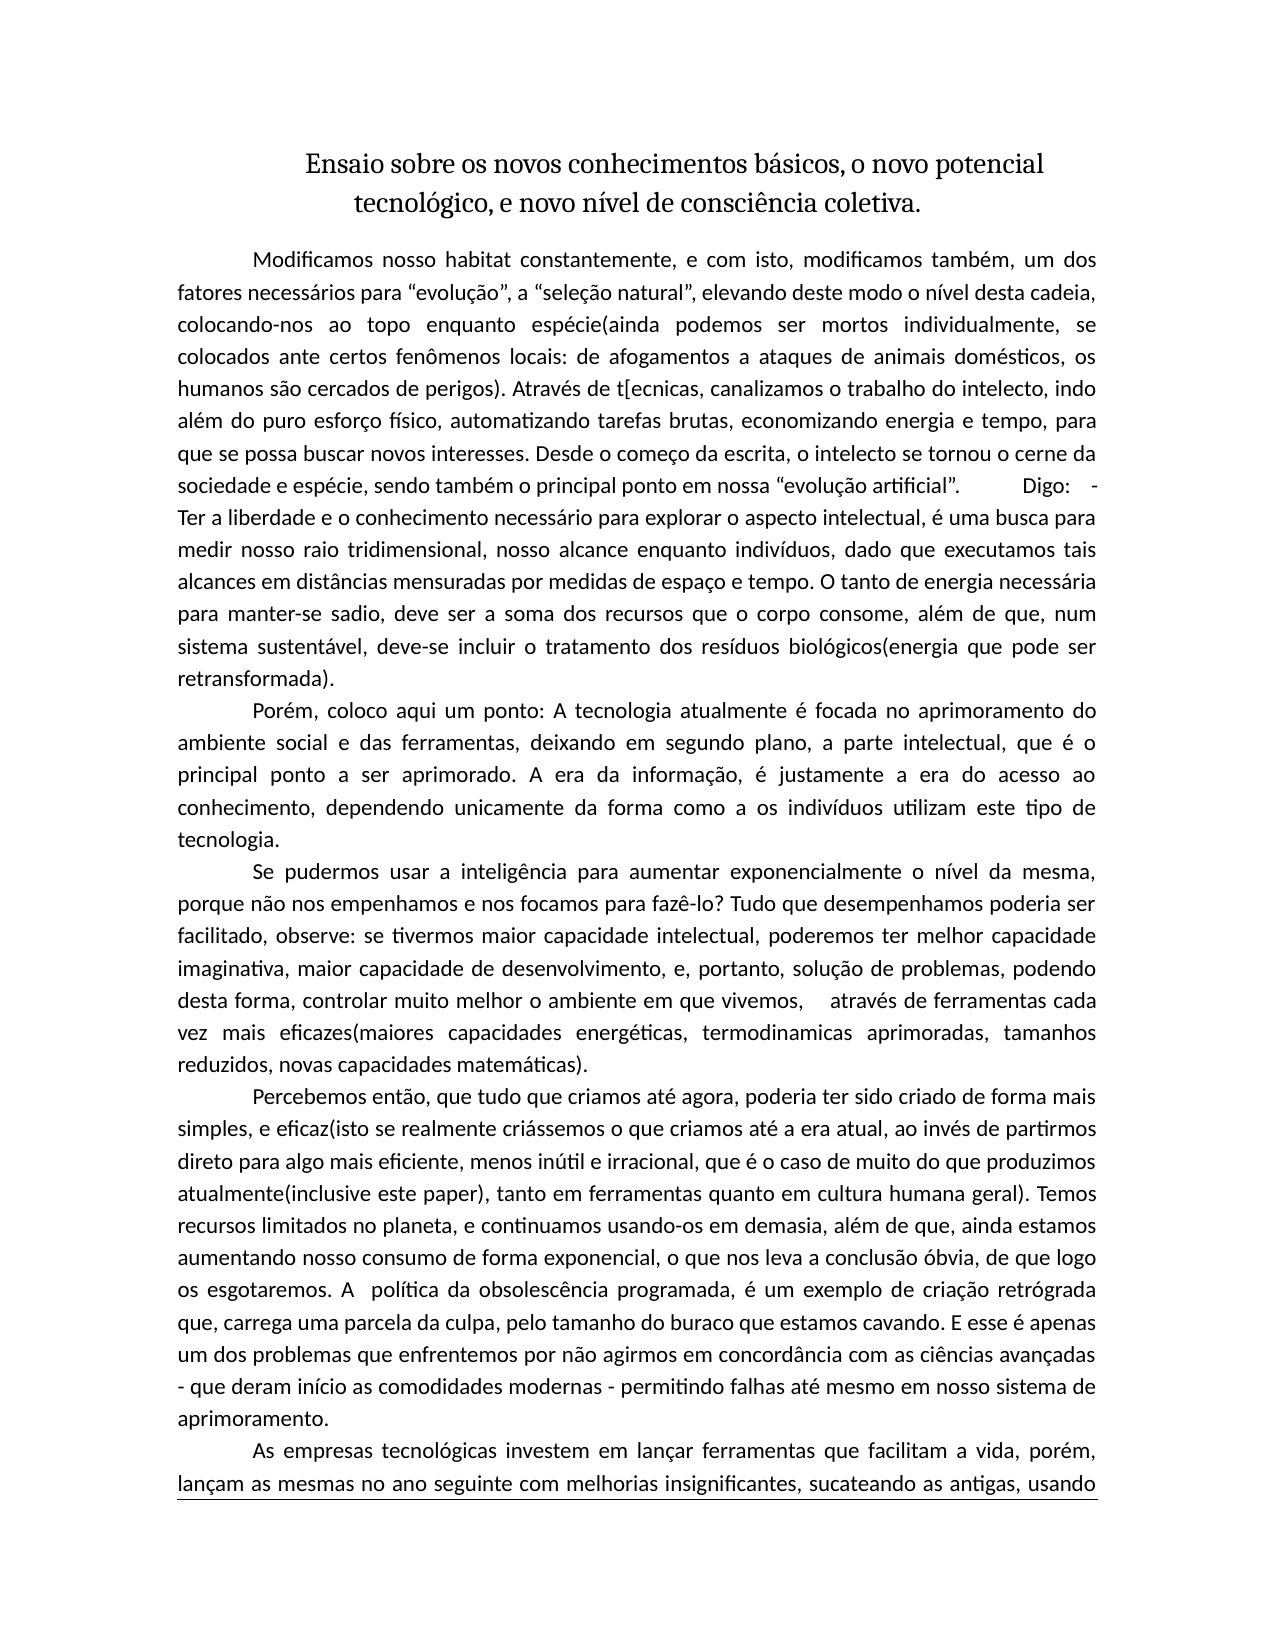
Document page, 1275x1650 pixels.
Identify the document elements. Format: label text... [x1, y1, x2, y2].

text Ensaio sobre os novos conhecimentos básicos, o novo potencial tecnológico, e novo nível de consciência coletiva. [177, 148, 1098, 220]
text Modificamos nosso habitat constantemente, e com isto, modificamos também, um dos fatores necessários para “evolução”, a “seleção natural”, elevando deste modo o nível desta cadeia, colocando-nos ao topo enquanto espécie(ainda podemos ser mortos individualmente, se colocados ante certos fenômenos locais: de afogamentos a ataques de animais domésticos, os humanos são cercados de perigos). Através de t[ecnicas, canalizamos o trabalho do intelecto, indo além do puro esforço físico, automatizando tarefas brutas, economizando energia e tempo, para que se possa buscar novos interesses. Desde o começo da escrita, o intelecto se tornou o cerne da sociedade e espécie, sendo também o principal ponto em nossa “evolução artificial”. Digo: - Ter a liberdade e o conhecimento necessário para explorar o aspecto intelectual, é uma busca para medir nosso raio tridimensional, nosso alcance enquanto indivíduos, dado que executamos tais alcances em distâncias mensuradas por medidas de espaço e tempo. O tanto de energia necessária para manter-se sadio, deve ser a soma dos recursos que o corpo consome, além de que, num sistema sustentável, deve-se incluir o tratamento dos resíduos biológicos(energia que pode ser retransformada). Porém, coloco aqui um ponto: A tecnologia atualmente é focada no aprimoramento do ambiente social e das ferramentas, deixando em segundo plano, a parte intelectual, que é o principal ponto a ser aprimorado. A era da informação, é justamente a era do acesso ao conhecimento, dependendo unicamente da forma como a os indivíduos utilizam este tipo de tecnologia. Se pudermos usar a inteligência para aumentar exponencialmente o nível da mesma, porque não nos empenhamos e nos focamos para fazê-lo? Tudo que desempenhamos poderia ser facilitado, observe: se tivermos maior capacidade intelectual, poderemos ter melhor capacidade imaginativa, maior capacidade de desenvolvimento, e, portanto, solução de problemas, podendo desta forma, controlar muito melhor o ambiente em que vivemos, através de ferramentas cada vez mais eficazes(maiores capacidades energéticas, termodinamicas aprimoradas, tamanhos reduzidos, novas capacidades matemáticas). Percebemos então, que tudo que criamos até agora, poderia ter sido criado de forma mais simples, e eficaz(isto se realmente criássemos o que criamos até a era atual, ao invés de partirmos direto para algo mais eficiente, menos inútil e irracional, que é o caso de muito do que produzimos atualmente(inclusive este paper), tanto em ferramentas quanto em cultura humana geral). Temos recursos limitados no planeta, e continuamos usando-os em demasia, além de que, ainda estamos aumentando nosso consumo de forma exponencial, o que nos leva a conclusão óbvia, de que logo os esgotaremos. A política da obsolescência programada, é um exemplo de criação retrógrada que, carrega uma parcela da culpa, pelo tamanho do buraco que estamos cavando. E esse é apenas um dos problemas que enfrentemos por não agirmos em concordância com as ciências avançadas - que deram início as comodidades modernas - permitindo falhas até mesmo em nosso sistema de aprimoramento. As empresas tecnológicas investem em lançar ferramentas que facilitam a vida, porém, lançam as mesmas no ano seguinte com melhorias insignificantes, sucateando as antigas, usando [177, 246, 1098, 1499]
